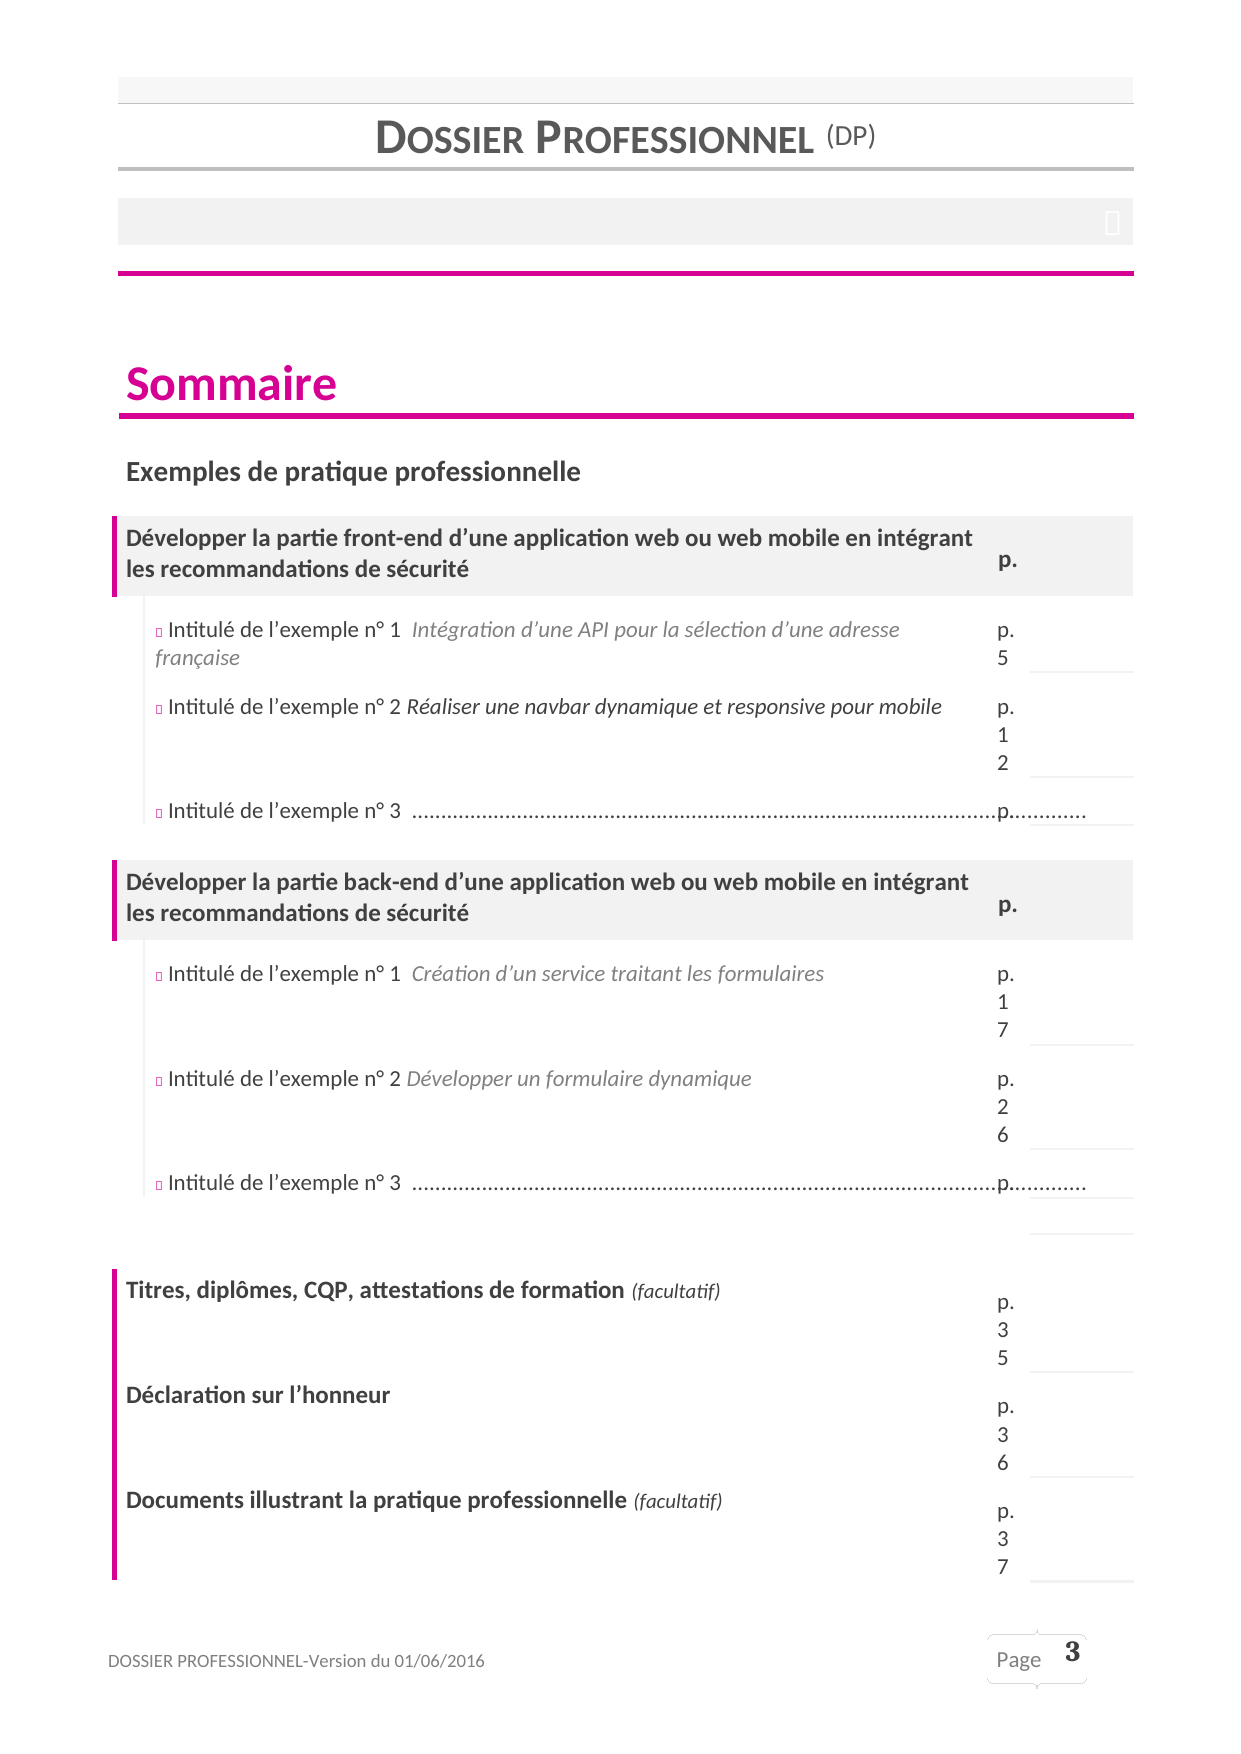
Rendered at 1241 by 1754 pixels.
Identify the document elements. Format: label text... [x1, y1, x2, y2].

table_cell [1030, 1046, 1133, 1148]
table_cell Développer la partie front-end d’une application web ou web mobile en intégrant les recommandations de sécurité [117, 516, 986, 596]
table_cell [1030, 1235, 1133, 1269]
table_cell [1030, 860, 1133, 940]
table_cell Déclaration sur l’honneur [117, 1371, 986, 1476]
table_cell [1030, 1150, 1133, 1197]
table_cell [115, 824, 144, 860]
table_cell [986, 1197, 1030, 1233]
table_cell  Intitulé de l’exemple n° 2 Réaliser une navbar dynamique et responsive pour mobile [145, 671, 986, 776]
table_cell Documents illustrant la pratique professionnelle (facultatif) [117, 1476, 986, 1580]
table_cell [1030, 826, 1133, 860]
table_cell p. [986, 1148, 1030, 1197]
table_cell p.17 [986, 940, 1030, 1043]
table_cell [1030, 1478, 1133, 1580]
table_cell p.35 [986, 1269, 1030, 1371]
table_cell  Intitulé de l’exemple n° 1 Intégration d’une API pour la sélection d’une adresse française [145, 596, 986, 671]
table_cell [115, 1233, 144, 1269]
table_cell p.26 [986, 1044, 1030, 1148]
table_cell  Intitulé de l’exemple n° 2 Développer un formulaire dynamique [145, 1044, 986, 1148]
table_cell [1030, 516, 1133, 596]
table_cell [1030, 1373, 1133, 1476]
table_cell [144, 1233, 986, 1269]
table_cell [986, 1233, 1030, 1269]
table_cell [115, 671, 143, 776]
table_cell [144, 1197, 986, 1233]
table_cell [115, 1044, 143, 1148]
table_cell [115, 597, 143, 671]
table_cell [1030, 596, 1133, 671]
table_cell p.36 [986, 1371, 1030, 1476]
table_cell p.5 [986, 596, 1030, 671]
table_cell [1030, 778, 1133, 824]
table_cell [986, 824, 1030, 860]
table_cell p.37 [986, 1476, 1030, 1580]
table_cell Titres, diplômes, CQP, attestations de formation (facultatif) [117, 1269, 986, 1371]
table_cell p.12 [986, 671, 1030, 776]
table_cell p. [986, 516, 1030, 596]
table_cell  Intitulé de l’exemple n° 1 Création d’un service traitant les formulaires [145, 940, 986, 1043]
table_cell [115, 1148, 143, 1197]
table_cell p. [986, 776, 1030, 824]
table_cell Développer la partie back-end d’une application web ou web mobile en intégrant les recommandations de sécurité [117, 860, 986, 940]
table_cell [1030, 1199, 1133, 1233]
table_cell [1030, 673, 1133, 776]
table_header Sommaire [115, 345, 1133, 412]
table_cell [144, 824, 986, 860]
table_cell p. [986, 860, 1030, 940]
table_cell [115, 1197, 144, 1233]
table_cell  Intitulé de l’exemple n° 3 p [145, 776, 986, 824]
table_cell [115, 776, 143, 824]
table_cell [115, 941, 143, 1043]
table_cell Exemples de pratique professionnelle [115, 413, 1133, 516]
table_cell [1030, 940, 1133, 1043]
table_cell  Intitulé de l’exemple n° 3 p [145, 1148, 986, 1197]
table_cell [1030, 1269, 1133, 1371]
